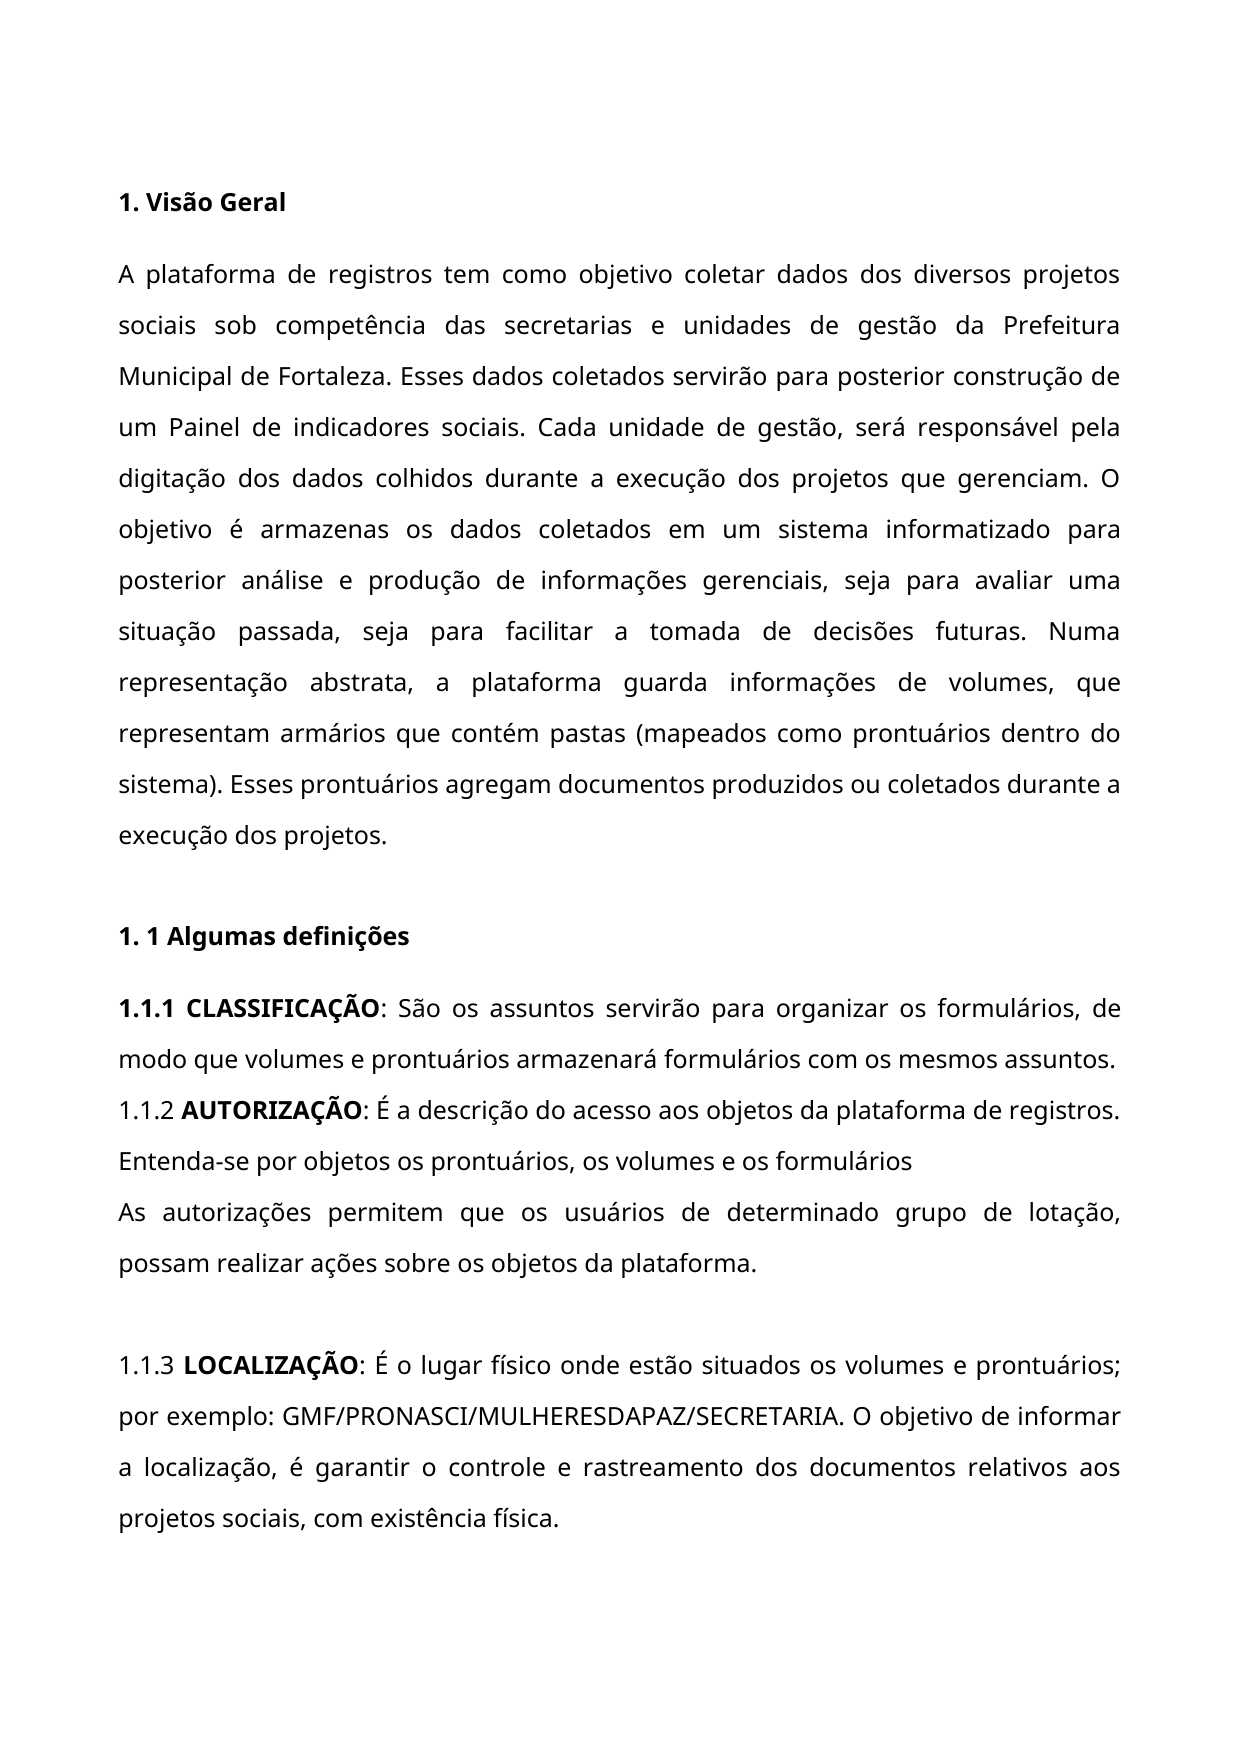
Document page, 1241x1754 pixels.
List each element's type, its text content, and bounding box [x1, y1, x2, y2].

list 1. Visão Geral [118, 185, 1122, 219]
text 1. 1 Algumas definições [118, 919, 1122, 953]
list A plataforma de registros tem como objetivo coletar dados dos diversos projetos sociais sob competência das secretarias e unidades de gestão da Prefeitura Municipal de Fortaleza. Esses dados coletados servirão para posterior construção de um Painel de indicadores sociais. Cada unidade de gestão, será responsável pela digitação dos dados colhidos durante a execução dos projetos que gerenciam. O objetivo é armazenas os dados coletados em um sistema informatizado para posterior análise e produção de informações gerenciais, seja para avaliar uma situação passada, seja para facilitar a tomada de decisões futuras. Numa representação abstrata, a plataforma guarda informações de volumes, que representam armários que contém pastas (mapeados como prontuários dentro do sistema). Esses prontuários agregam documentos produzidos ou coletados durante a execução dos projetos. [118, 257, 1122, 852]
list 1.1.1 CLASSIFICAÇÃO: São os assuntos servirão para organizar os formulários, de modo que volumes e prontuários armazenará formulários com os mesmos assuntos. 1.1.2 AUTORIZAÇÃO: É a descrição do acesso aos objetos da plataforma de registros. Entenda-se por objetos os prontuários, os volumes e os formulários As autorizações permitem que os usuários de determinado grupo de lotação, possam realizar ações sobre os objetos da plataforma. 1.1.3 LOCALIZAÇÃO: É o lugar físico onde estão situados os volumes e prontuários; por exemplo: GMF/PRONASCI/MULHERESDAPAZ/SECRETARIA. O objetivo de informar a localização, é garantir o controle e rastreamento dos documentos relativos aos projetos sociais, com existência física. [118, 991, 1122, 1535]
